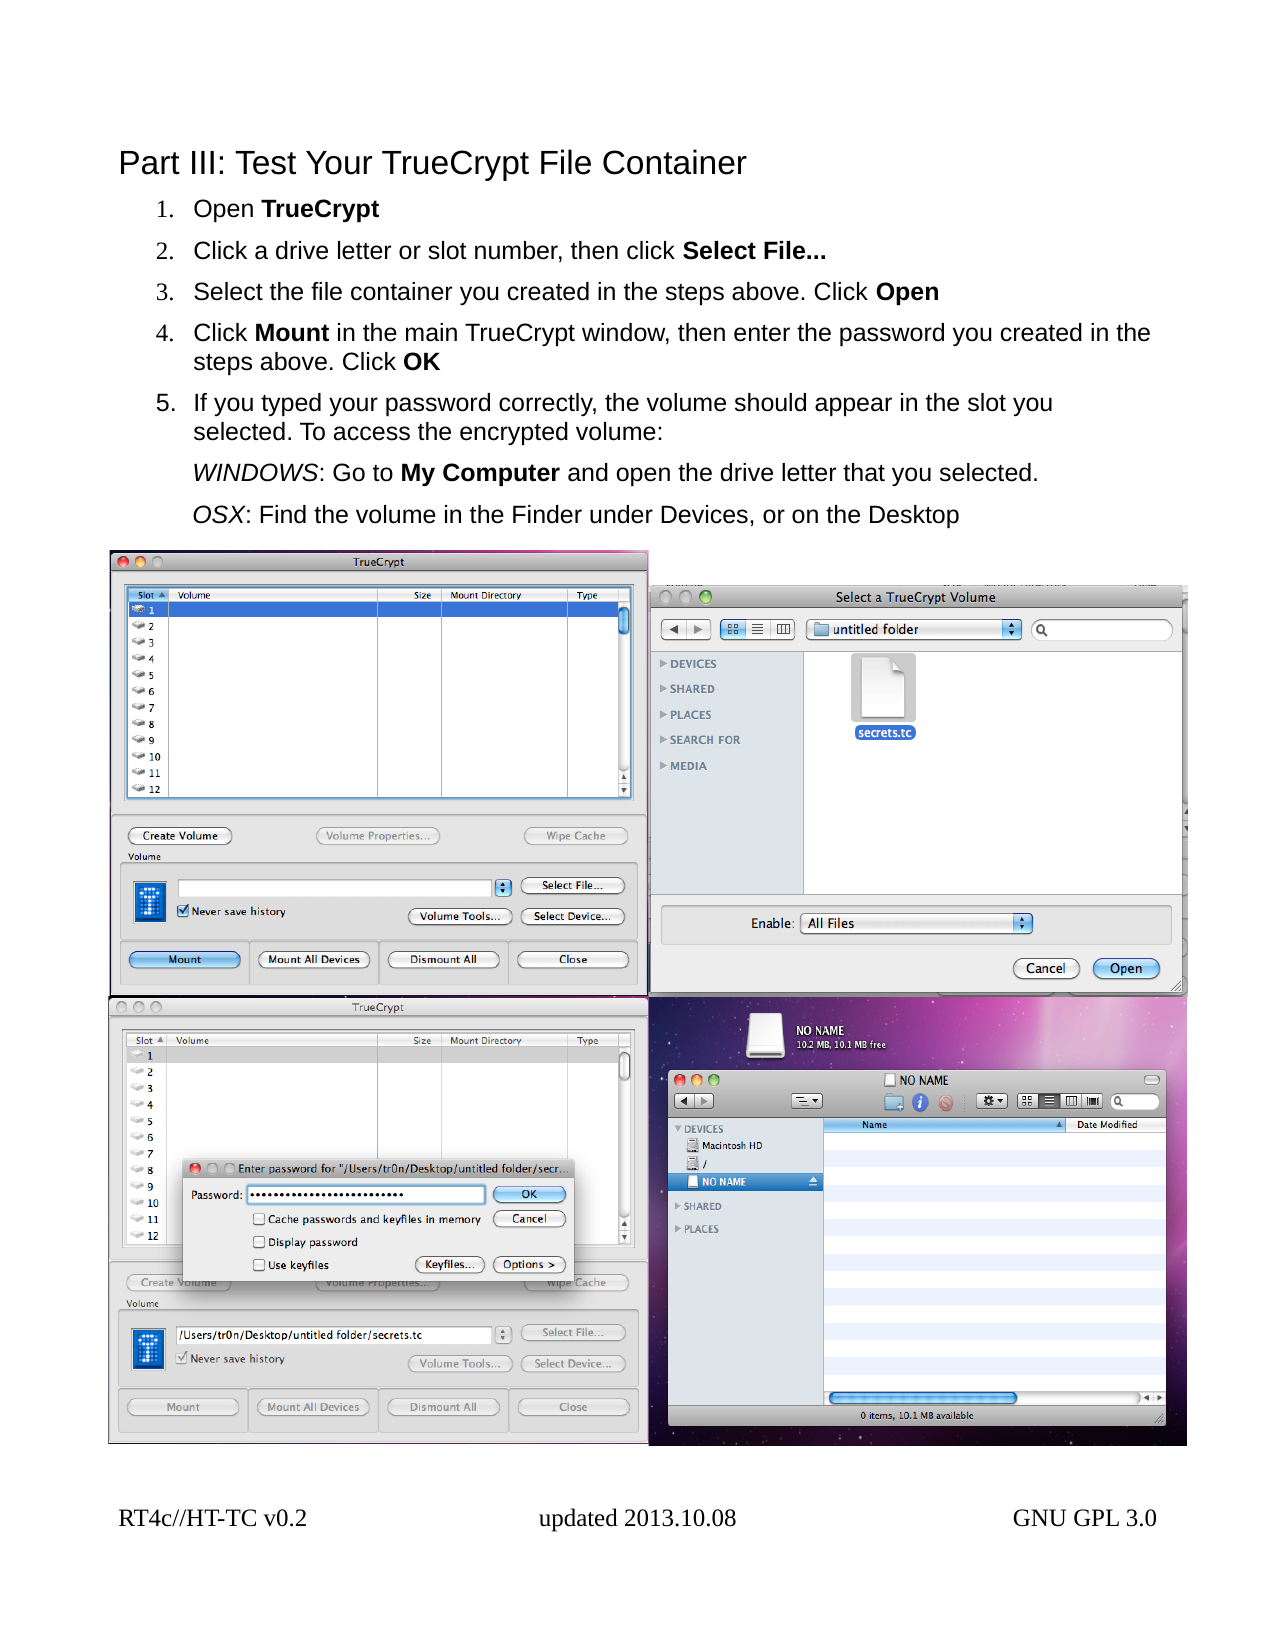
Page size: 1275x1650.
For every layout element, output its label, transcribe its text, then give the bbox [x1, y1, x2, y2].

list Open TrueCrypt [156, 194, 1157, 223]
list Click a drive letter or slot number, then click Select File... [156, 236, 1157, 264]
list Select the file container you created in the steps above. Click Open [156, 277, 1157, 306]
list Click Mount in the main TrueCrypt window, then enter the password you created in the steps above. Click OK [156, 318, 1157, 376]
text OSX: Find the volume in the Finder under Devices, or on the Desktop [118, 500, 1157, 528]
list If you typed your password correctly, the volume should appear in the slot you selected. To access the encrypted volume: [156, 388, 1157, 446]
subtitle Part III: Test Your TrueCrypt File Container [118, 143, 1157, 182]
text WINDOWS: Go to My Computer and open the drive letter that you selected. [118, 458, 1157, 487]
picture [108, 550, 1188, 1446]
